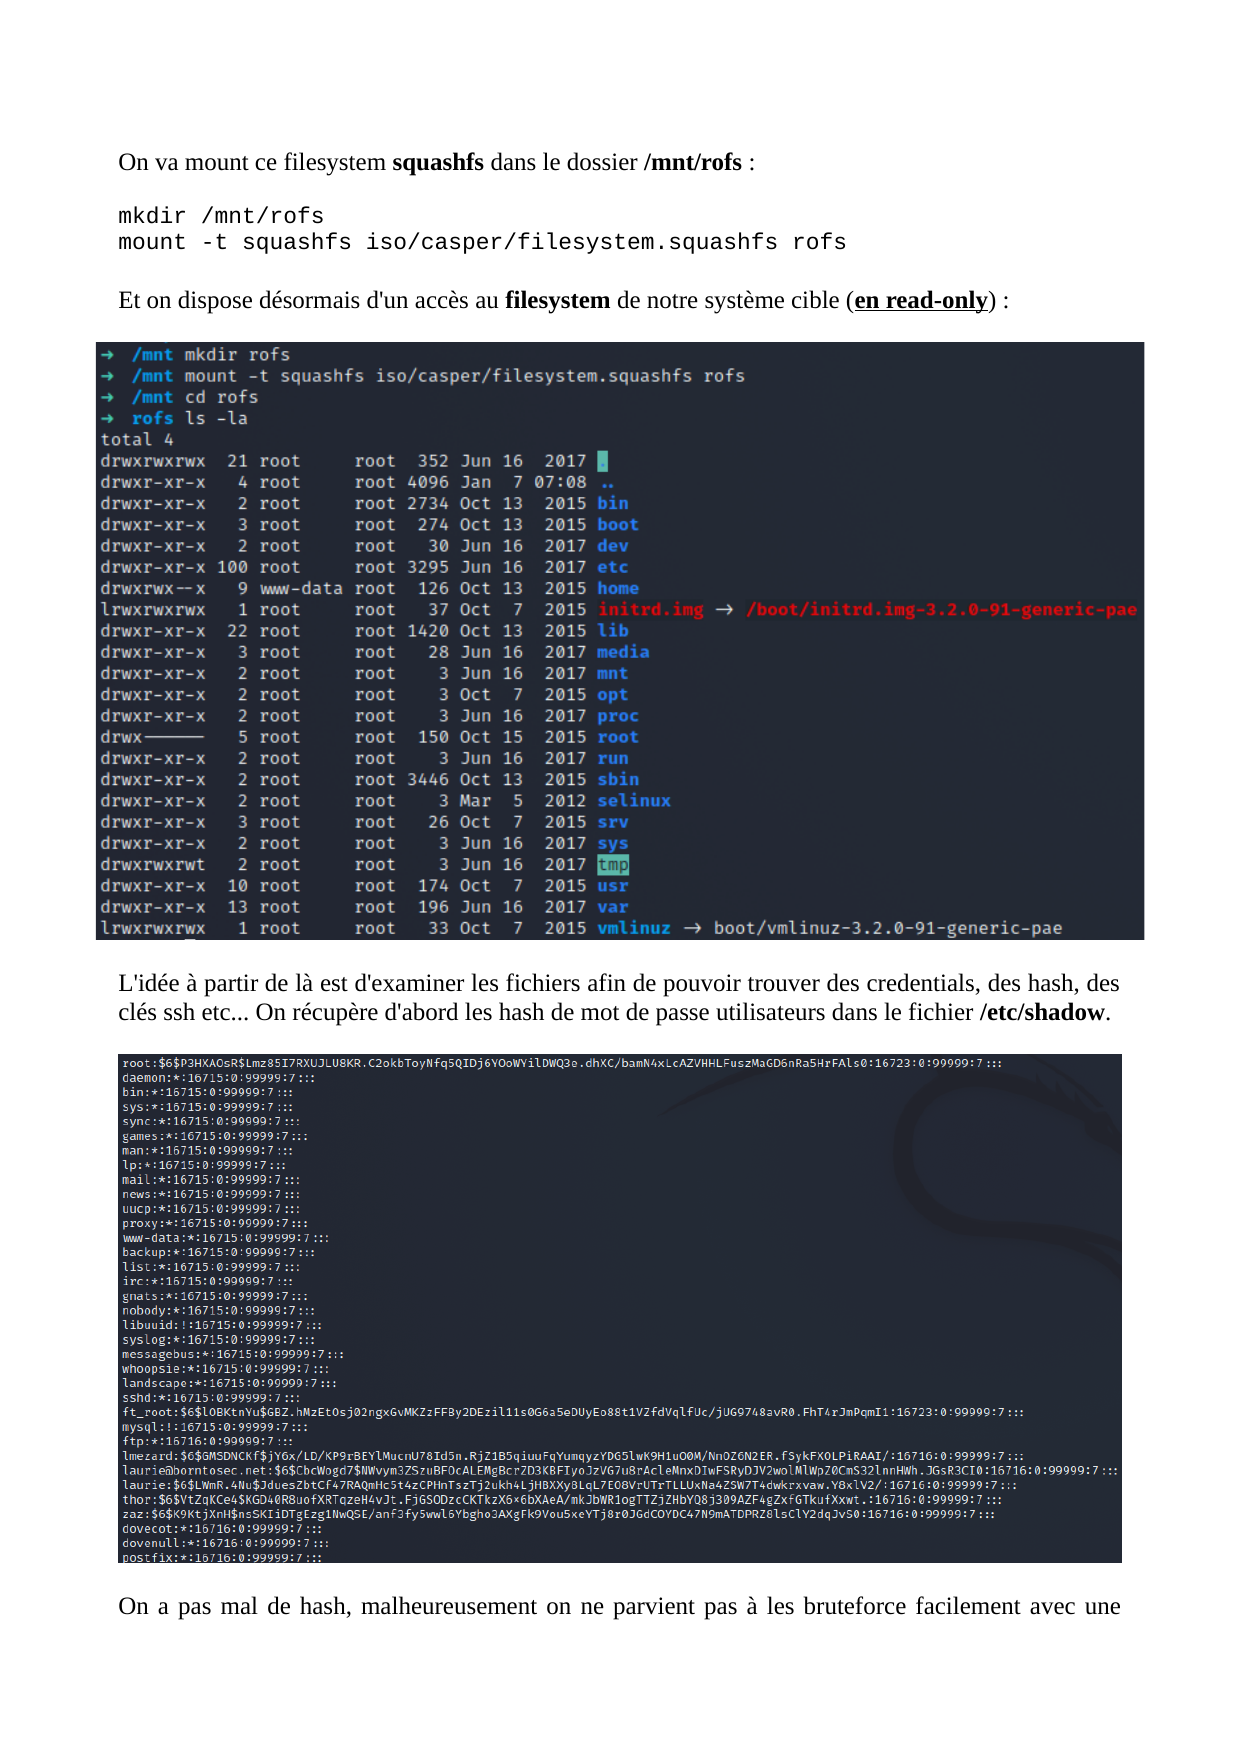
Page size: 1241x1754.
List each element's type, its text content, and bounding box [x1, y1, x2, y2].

text mount -t squashfs iso/casper/filesystem.squashfs rofs [118, 230, 1122, 256]
text Et on dispose désormais d'un accès au filesystem de notre système cible (en read-only) : [118, 285, 1122, 314]
text On a pas mal de hash, malheureusement on ne parvient pas à les bruteforce facilement avec une [118, 1591, 1122, 1620]
text On va mount ce filesystem squashfs dans le dossier /mnt/rofs : [118, 147, 1122, 176]
text mkdir /mnt/rofs [118, 204, 1122, 230]
text L'idée à partir de là est d'examiner les fichiers afin de pouvoir trouver des credentials, des hash, des clés ssh etc... On récupère d'abord les hash de mot de passe utilisateurs dans le fichier /etc/shadow. [118, 968, 1122, 1026]
